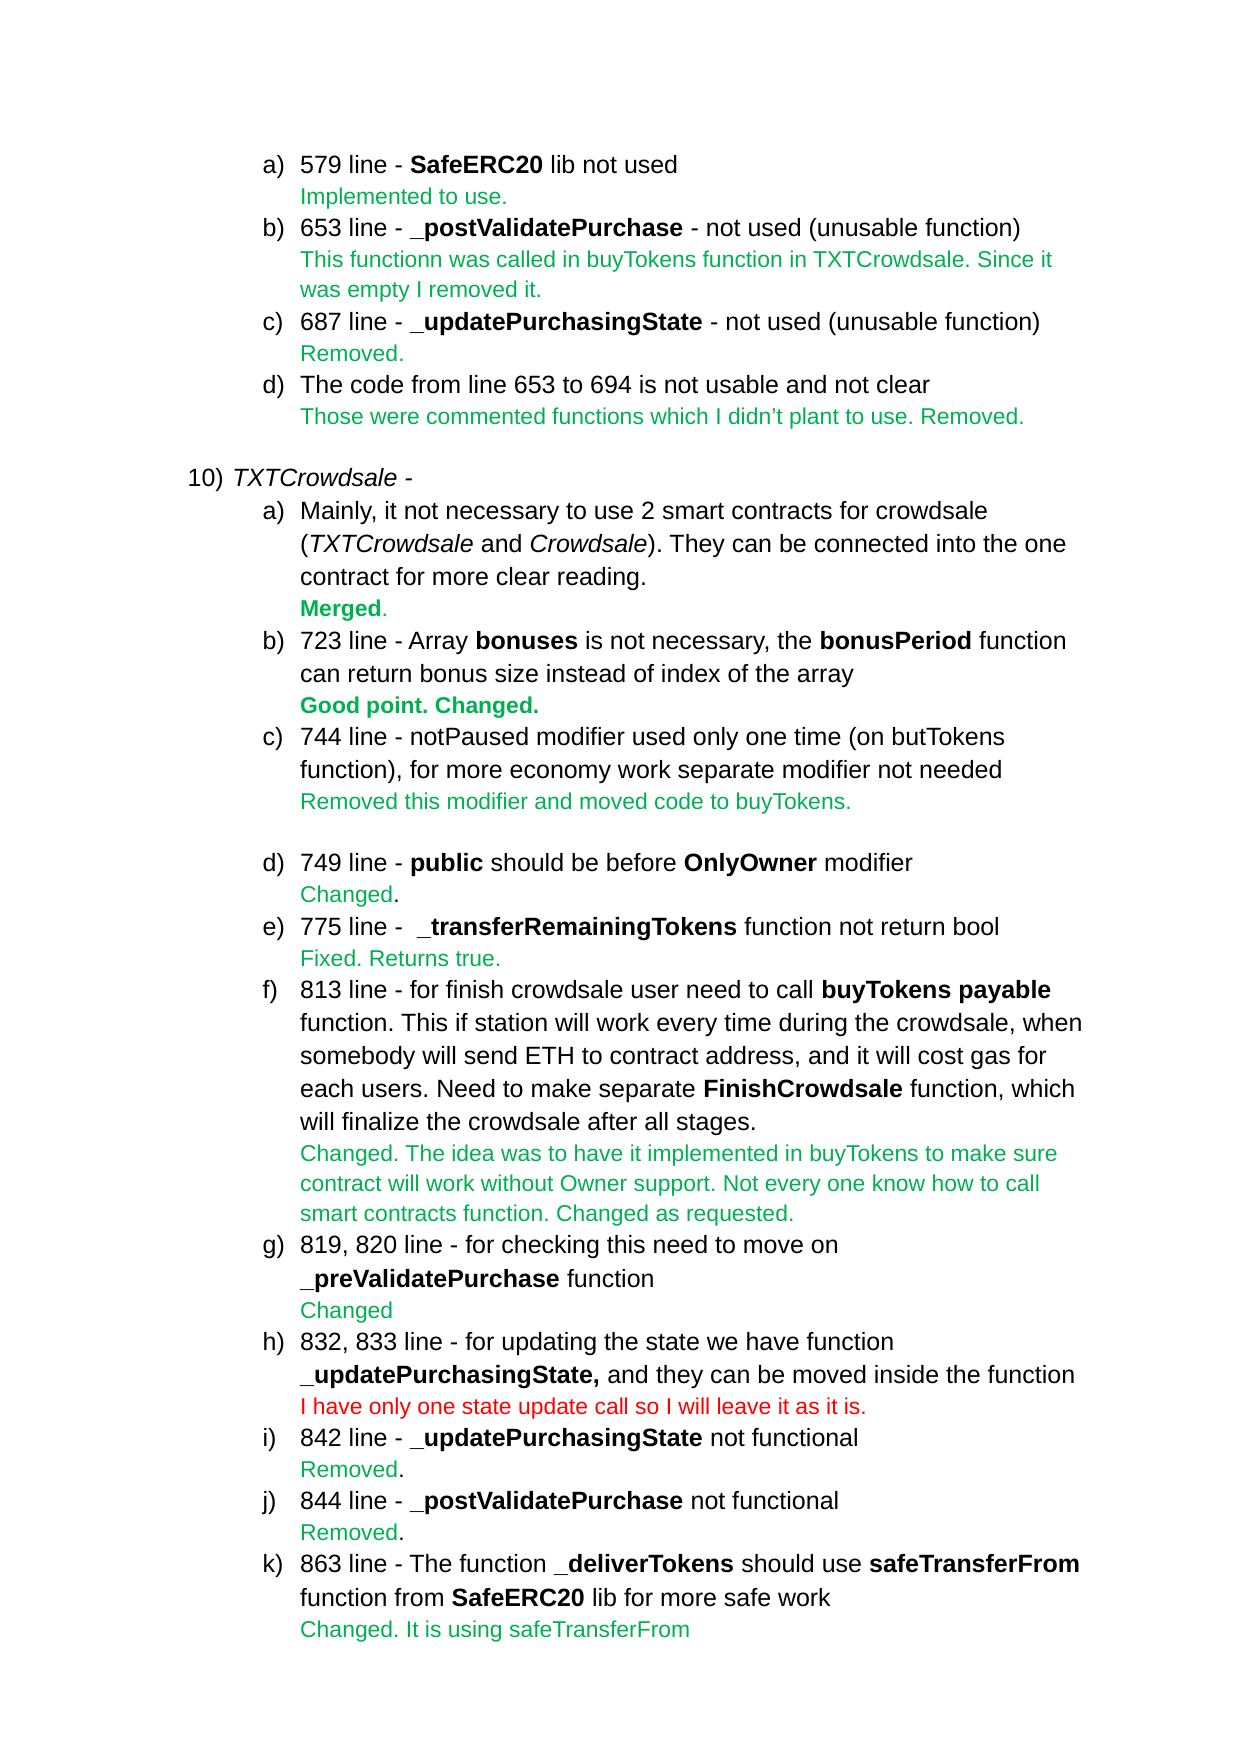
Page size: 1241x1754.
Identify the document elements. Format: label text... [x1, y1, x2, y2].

text Changed [300, 1297, 1090, 1323]
list 775 line - _transferRemainingTokens function not return bool [262, 912, 1090, 940]
list 744 line - notPaused modifier used only one time (on butTokens function), for more economy work separate modifier not needed [262, 722, 1090, 784]
text Changed. [300, 881, 1090, 908]
list 653 line - _postValidatePurchase - not used (unusable function) [262, 213, 1090, 242]
list 723 line - Array bonuses is not necessary, the bonusPeriod function can return bonus size instead of index of the array [262, 626, 1090, 687]
list 687 line - _updatePurchasingState - not used (unusable function) [262, 307, 1090, 335]
list Mainly, it not necessary to use 2 smart contracts for crowdsale (TXTCrowdsale and Crowdsale). They can be connected into the one contract for more clear reading. [262, 496, 1090, 591]
list 749 line - public should be before OnlyOwner modifier [262, 848, 1090, 877]
text Removed. [300, 340, 1090, 366]
list 842 line - _updatePurchasingState not functional [262, 1423, 1090, 1452]
list The code from line 653 to 694 is not usable and not clear [262, 370, 1090, 399]
text Those were commented functions which I didn’t plant to use. Removed. [300, 403, 1090, 429]
list 819, 820 line - for checking this need to move on _preValidatePurchase function [262, 1231, 1090, 1292]
text Fixed. Returns true. [300, 944, 1090, 971]
list TXTCrowdsale - [187, 463, 1090, 492]
list 863 line - The function _deliverTokens should use safeTransferFrom function from SafeERC20 lib for more safe work [262, 1549, 1090, 1611]
list 844 line - _postValidatePurchase not functional [262, 1486, 1090, 1515]
text This functionn was called in buyTokens function in TXTCrowdsale. Since it was empty I removed it. [300, 246, 1090, 303]
text Changed. The idea was to have it implemented in buyTokens to make sure contract will work without Owner support. Not every one know how to call smart contracts function. Changed as requested. [300, 1140, 1090, 1227]
text Removed. [300, 1519, 1090, 1546]
text Removed this modifier and moved code to buyTokens. [300, 788, 1090, 814]
text Removed. [300, 1456, 1090, 1482]
text Good point. Changed. [300, 692, 1090, 718]
text Implemented to use. [300, 183, 1090, 209]
list 813 line - for finish crowdsale user need to call buyTokens payable function. This if station will work every time during the crowdsale, when somebody will send ETH to contract address, and it will cost gas for each users. Need to make separate FinishCrowdsale function, which will finalize the crowdsale after all stages. [262, 975, 1090, 1136]
list 832, 833 line - for updating the state we have function _updatePurchasingState, and they can be moved inside the function [262, 1327, 1090, 1388]
text Changed. It is using safeTransferFrom [300, 1616, 1090, 1642]
list 579 line - SafeERC20 lib not used [262, 150, 1090, 179]
text I have only one state update call so I will leave it as it is. [300, 1393, 1090, 1419]
text Merged. [300, 595, 1090, 622]
